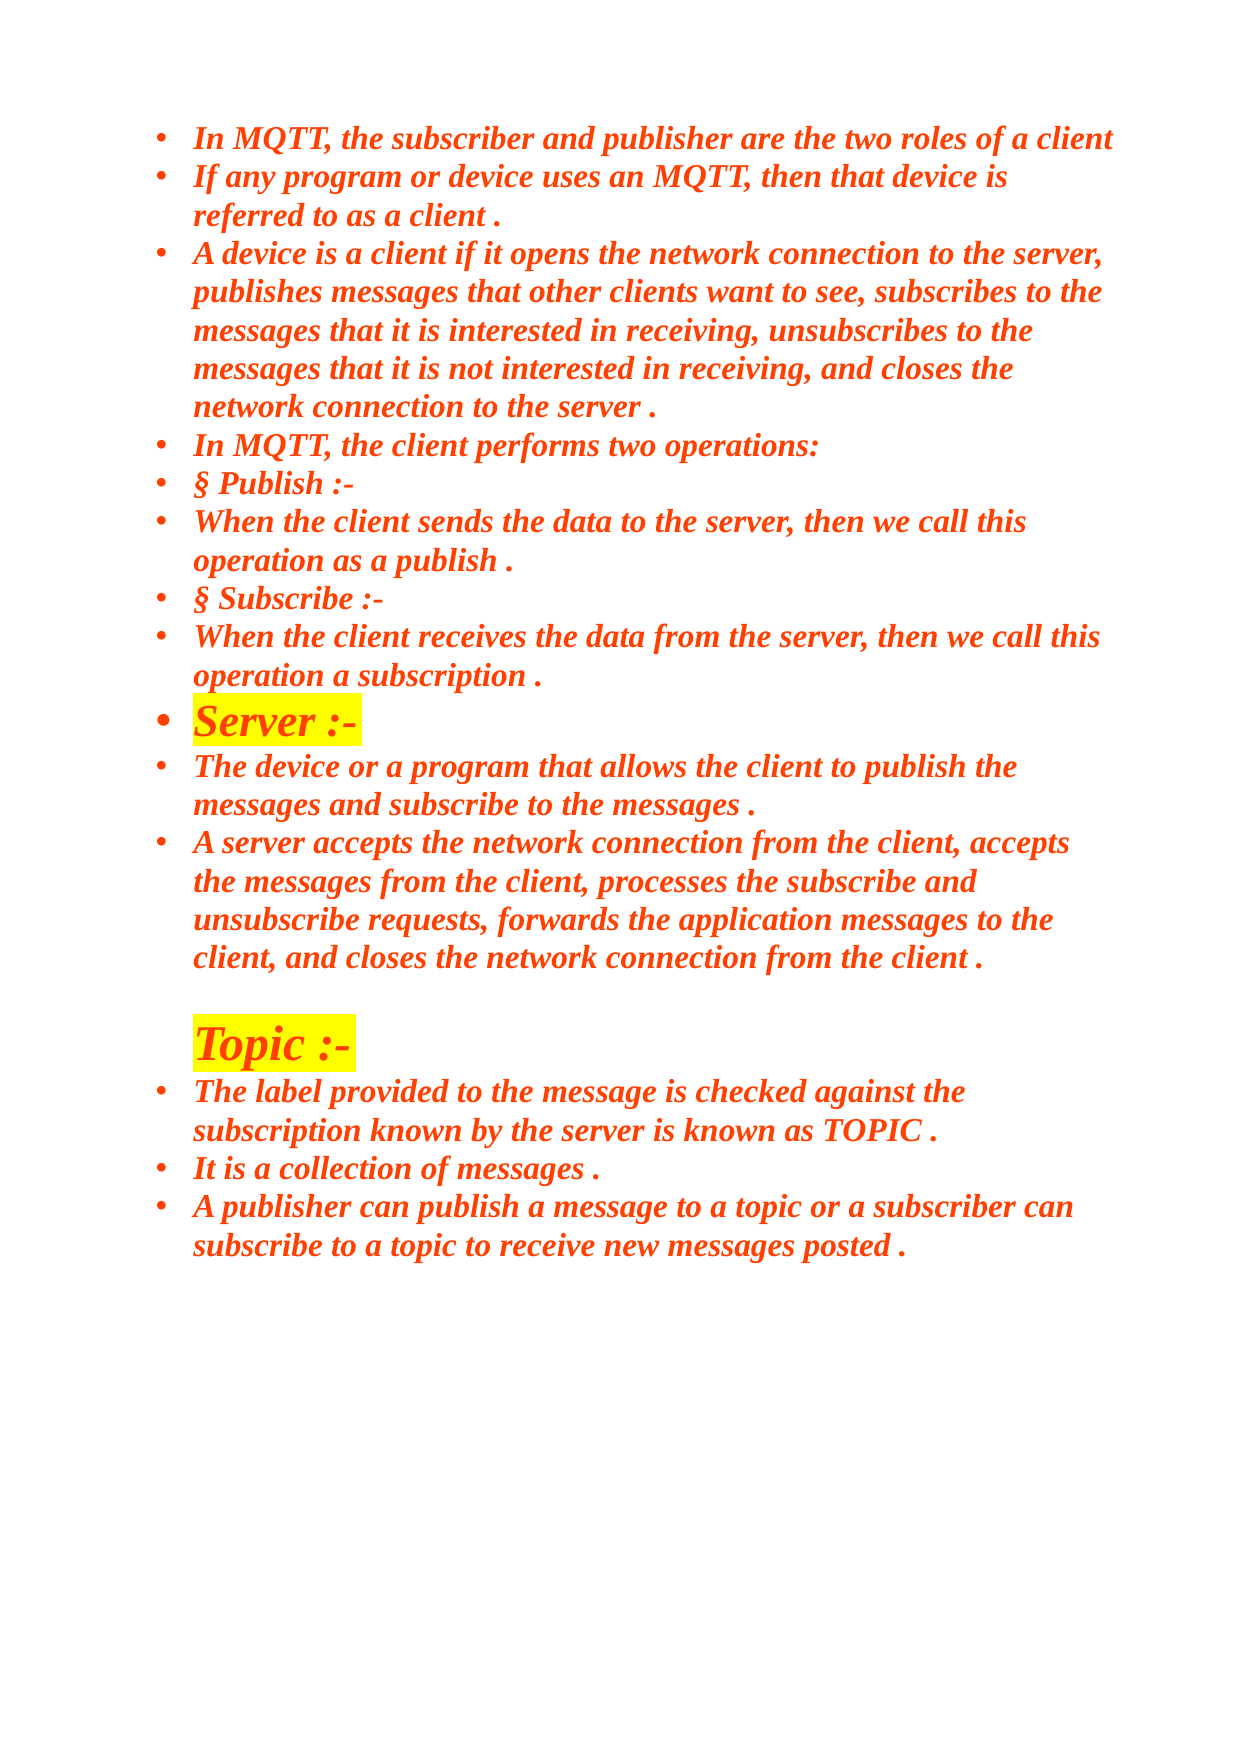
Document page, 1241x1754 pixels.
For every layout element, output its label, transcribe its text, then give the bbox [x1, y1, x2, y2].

list § Publish :- [156, 463, 1122, 501]
list A server accepts the network connection from the client, accepts the messages from the client, processes the subscribe and unsubscribe requests, forwards the application messages to the client, and closes the network connection from the client . [156, 822, 1122, 976]
list A device is a client if it opens the network connection to the server, publishes messages that other clients want to see, subscribes to the messages that it is interested in receiving, unsubscribes to the [156, 233, 1122, 348]
list It is a collection of messages . [156, 1148, 1122, 1187]
list Server :- [156, 693, 1122, 746]
list messages that it is not interested in receiving, and closes the network connection to the server . [156, 348, 1122, 425]
list When the client sends the data to the server, then we call this operation as a publish . [156, 501, 1122, 578]
list In MQTT, the subscriber and publisher are the two roles of a client [156, 118, 1122, 156]
list The label provided to the message is checked against the subscription known by the server is known as TOPIC . [156, 1072, 1122, 1148]
list Topic :- [156, 1014, 1122, 1072]
list If any program or device uses an MQTT, then that device is referred to as a client . [156, 156, 1122, 233]
list When the client receives the data from the server, then we call this operation a subscription . [156, 616, 1122, 693]
list The device or a program that allows the client to publish the messages and subscribe to the messages . [156, 746, 1122, 822]
list A publisher can publish a message to a topic or a subscriber can subscribe to a topic to receive new messages posted . [156, 1187, 1122, 1263]
list § Subscribe :- [156, 578, 1122, 616]
list In MQTT, the client performs two operations: [156, 425, 1122, 463]
